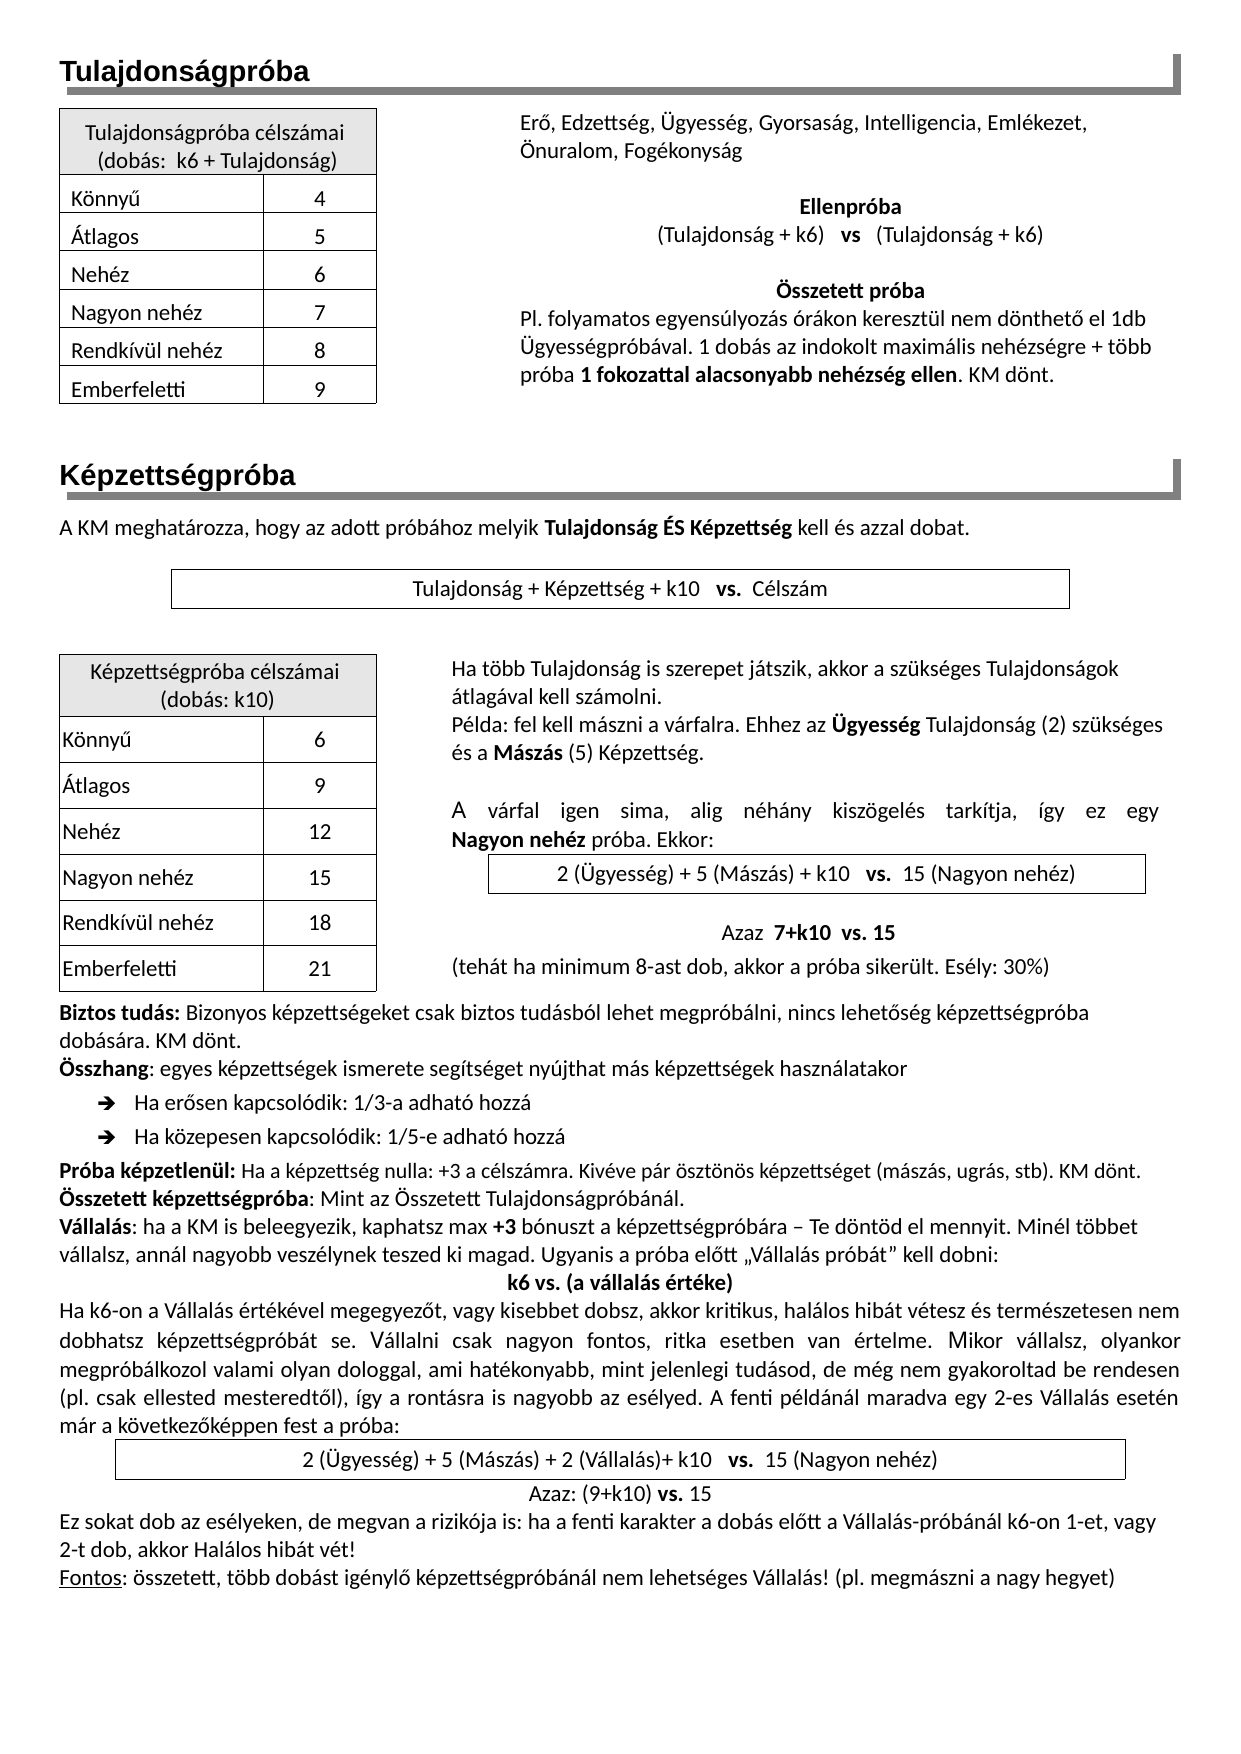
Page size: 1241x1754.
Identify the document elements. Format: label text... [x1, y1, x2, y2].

table_cell 15 [264, 855, 376, 899]
text Összhang: egyes képzettségek ismerete segítséget nyújthat más képzettségek használatakor [59, 1054, 1181, 1082]
list Ha közepesen kapcsolódik: 1/5-e adható hozzá [97, 1122, 1181, 1150]
text Azaz: (9+k10) vs. 15 [59, 1479, 1181, 1507]
table_cell Nagyon nehéz [60, 290, 263, 327]
table_cell Emberfeletti [60, 366, 263, 403]
table_cell 12 [264, 809, 376, 854]
table_cell Könnyű [60, 175, 263, 212]
text Biztos tudás: Bizonyos képzettségeket csak biztos tudásból lehet megpróbálni, nincs lehetőség képzettségpróba dobására. KM dönt. [59, 998, 1181, 1054]
table_cell Rendkívül nehéz [60, 328, 263, 365]
text Ha több Tulajdonság is szerepet játszik, akkor a szükséges Tulajdonságok átlagával kell számolni. [451, 654, 1181, 710]
text (Tulajdonság + k6) vs (Tulajdonság + k6) [520, 220, 1181, 248]
text Pl. folyamatos egyensúlyozás órákon keresztül nem dönthető el 1db Ügyességpróbával. 1 dobás az indokolt maximális nehézségre + több próba 1 fokozattal alacsonyabb nehézség ellen. KM dönt. [520, 304, 1181, 388]
text Próba képzetlenül: Ha a képzettség nulla: +3 a célszámra. Kivéve pár ösztönös képzettséget (mászás, ugrás, stb). KM dönt. [59, 1156, 1181, 1184]
text Fontos: összetett, több dobást igénylő képzettségpróbánál nem lehetséges Vállalás! (pl. megmászni a nagy hegyet) [59, 1563, 1181, 1591]
table_cell Átlagos [60, 763, 263, 808]
table_header Képzettségpróba célszámai (dobás: k10) [60, 655, 376, 716]
text Vállalás: ha a KM is beleegyezik, kaphatsz max +3 bónuszt a képzettségpróbára – Te döntöd el mennyit. Minél többet vállalsz, annál nagyobb veszélynek teszed ki magad. Ugyanis a próba előtt „Vállalás próbát” kell dobni: [59, 1212, 1181, 1268]
table_cell Emberfeletti [60, 946, 263, 991]
subtitle Képzettségpróba [59, 458, 1173, 492]
text A várfal igen sima, alig néhány kiszögelés tarkítja, így ez egy Nagyon nehéz próba. Ekkor: [451, 794, 1181, 854]
table_header 2 (Ügyesség) + 5 (Mászás) + 2 (Vállalás)+ k10 vs. 15 (Nagyon nehéz) [116, 1440, 1125, 1479]
subtitle Tulajdonságpróba [59, 54, 1173, 87]
text Erő, Edzettség, Ügyesség, Gyorsaság, Intelligencia, Emlékezet, Önuralom, Fogékonyság [520, 108, 1181, 164]
table_header Tulajdonság + Képzettség + k10 vs. Célszám [172, 570, 1069, 608]
text Ez sokat dob az esélyeken, de megvan a rizikója is: ha a fenti karakter a dobás előtt a Vállalás-próbánál k6-on 1-et, vagy 2-t dob, akkor Halálos hibát vét! [59, 1507, 1181, 1563]
table_cell 18 [264, 901, 376, 945]
table_cell 6 [264, 251, 376, 288]
table_cell Nehéz [60, 251, 263, 288]
text k6 vs. (a vállalás értéke) [59, 1268, 1181, 1296]
text Összetett próba [520, 248, 1181, 304]
text Ha k6-on a Vállalás értékével megegyezőt, vagy kisebbet dobsz, akkor kritikus, halálos hibát vétesz és természetesen nem dobhatsz képzettségpróbát se. Vállalni csak nagyon fontos, ritka esetben van értelme. Mikor vállalsz, olyankor megpróbálkozol valami olyan dologgal, ami hatékonyabb, mint jelenlegi tudásod, de még nem gyakoroltad be rendesen (pl. csak ellested mesteredtől), így a rontásra is nagyobb az esélyed. A fenti példánál maradva egy 2-es Vállalás esetén már a következőképpen fest a próba: [59, 1296, 1181, 1439]
text Ellenpróba [520, 192, 1181, 220]
table_header 2 (Ügyesség) + 5 (Mászás) + k10 vs. 15 (Nagyon nehéz) [489, 855, 1145, 893]
table_cell Nagyon nehéz [60, 855, 263, 899]
table_cell 4 [264, 175, 376, 212]
list Ha erősen kapcsolódik: 1/3-a adható hozzá [97, 1088, 1181, 1116]
text (tehát ha minimum 8-ast dob, akkor a próba sikerült. Esély: 30%) [451, 952, 1181, 980]
table_cell 9 [264, 763, 376, 808]
table_cell 21 [264, 946, 376, 991]
table_cell Rendkívül nehéz [60, 901, 263, 945]
table_cell Nehéz [60, 809, 263, 854]
table_cell 6 [264, 717, 376, 762]
text Példa: fel kell mászni a várfalra. Ehhez az Ügyesség Tulajdonság (2) szükséges és a Mászás (5) Képzettség. [451, 710, 1181, 794]
text Összetett képzettségpróba: Mint az Összetett Tulajdonságpróbánál. [59, 1184, 1181, 1212]
table_cell 8 [264, 328, 376, 365]
table_cell 7 [264, 290, 376, 327]
text A KM meghatározza, hogy az adott próbához melyik Tulajdonság ÉS Képzettség kell és azzal dobat. [59, 513, 1181, 541]
text Azaz 7+k10 vs. 15 [451, 918, 1181, 946]
table_header Tulajdonságpróba célszámai (dobás: k6 + Tulajdonság) [60, 109, 376, 174]
table_cell Átlagos [60, 213, 263, 250]
table_cell 9 [264, 366, 376, 403]
table_cell 5 [264, 213, 376, 250]
table_cell Könnyű [60, 717, 263, 762]
